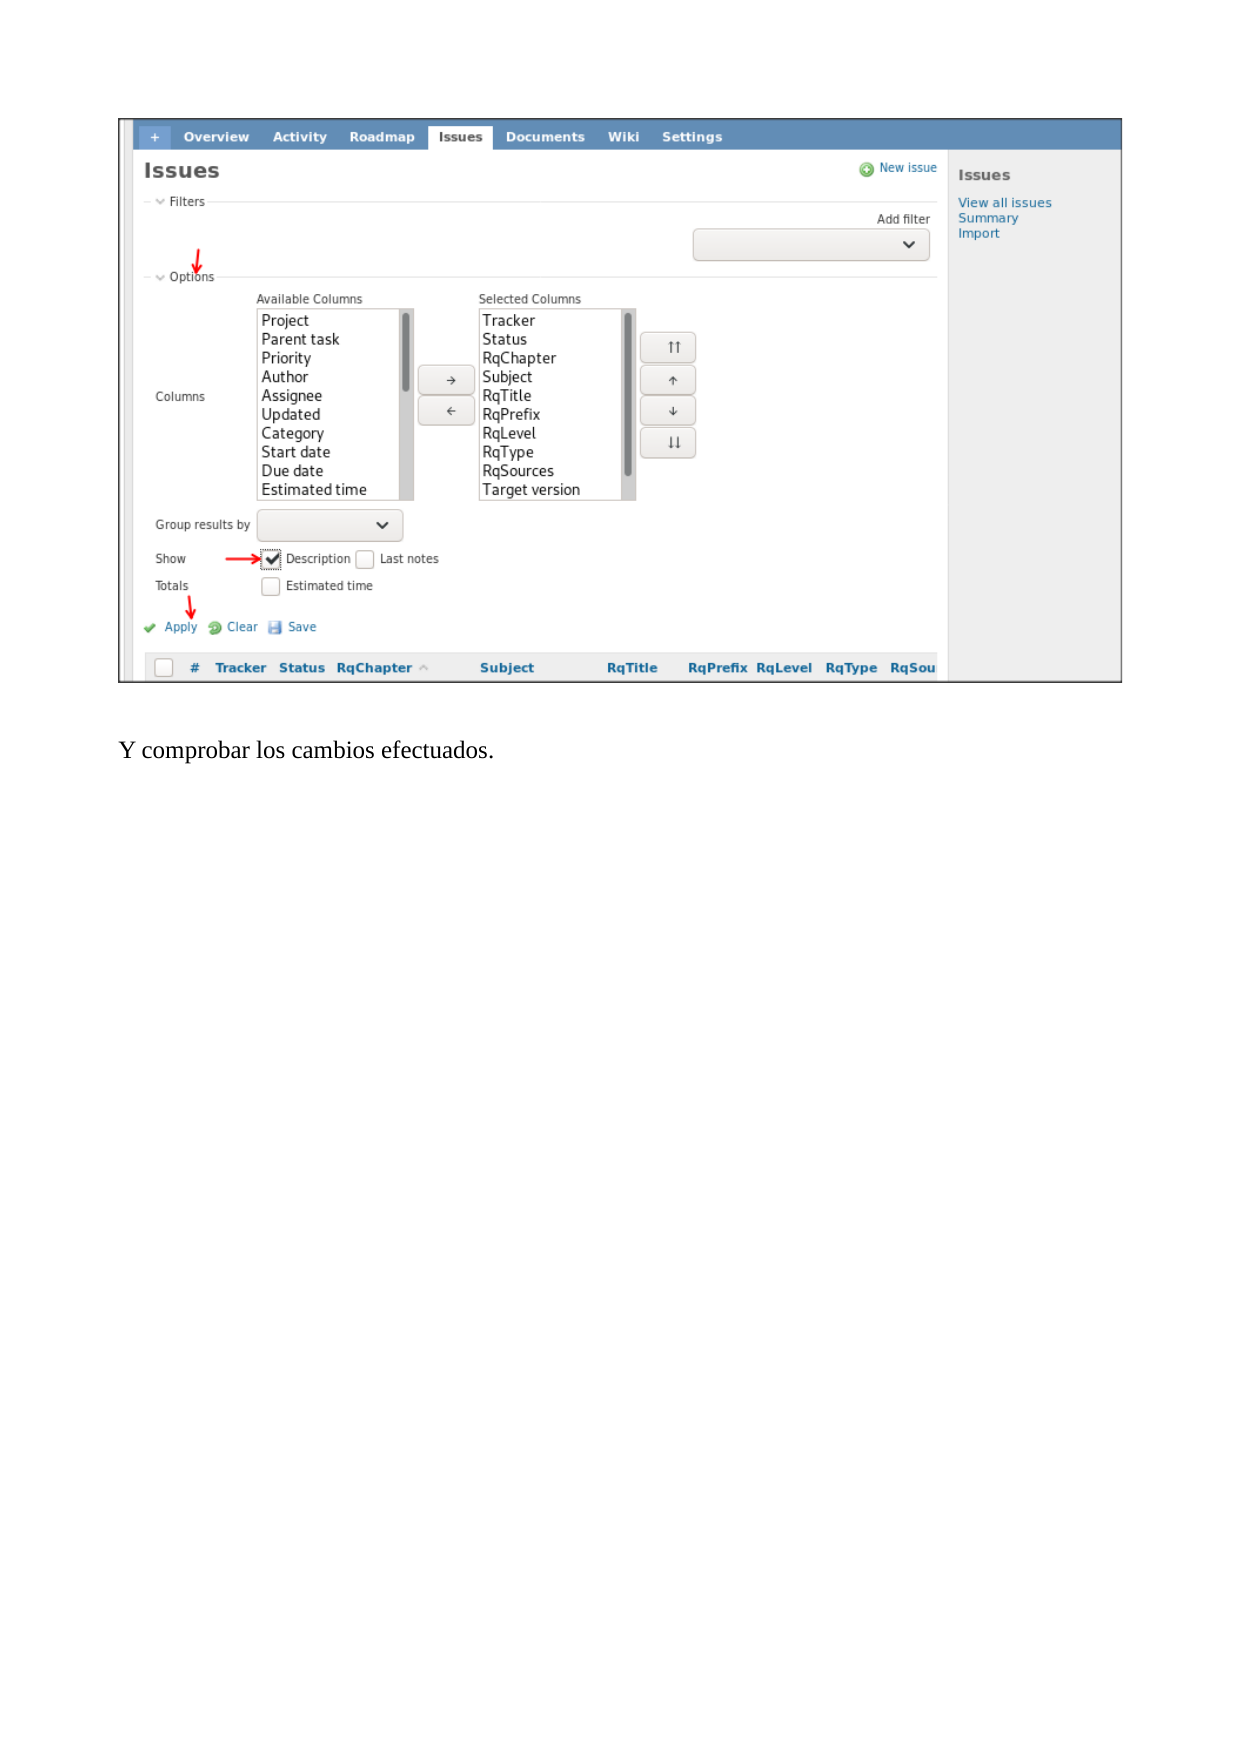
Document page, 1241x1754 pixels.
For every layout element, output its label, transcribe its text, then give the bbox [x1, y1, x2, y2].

picture [118, 118, 1123, 683]
text Y comprobar los cambios efectuados. [118, 735, 1122, 763]
